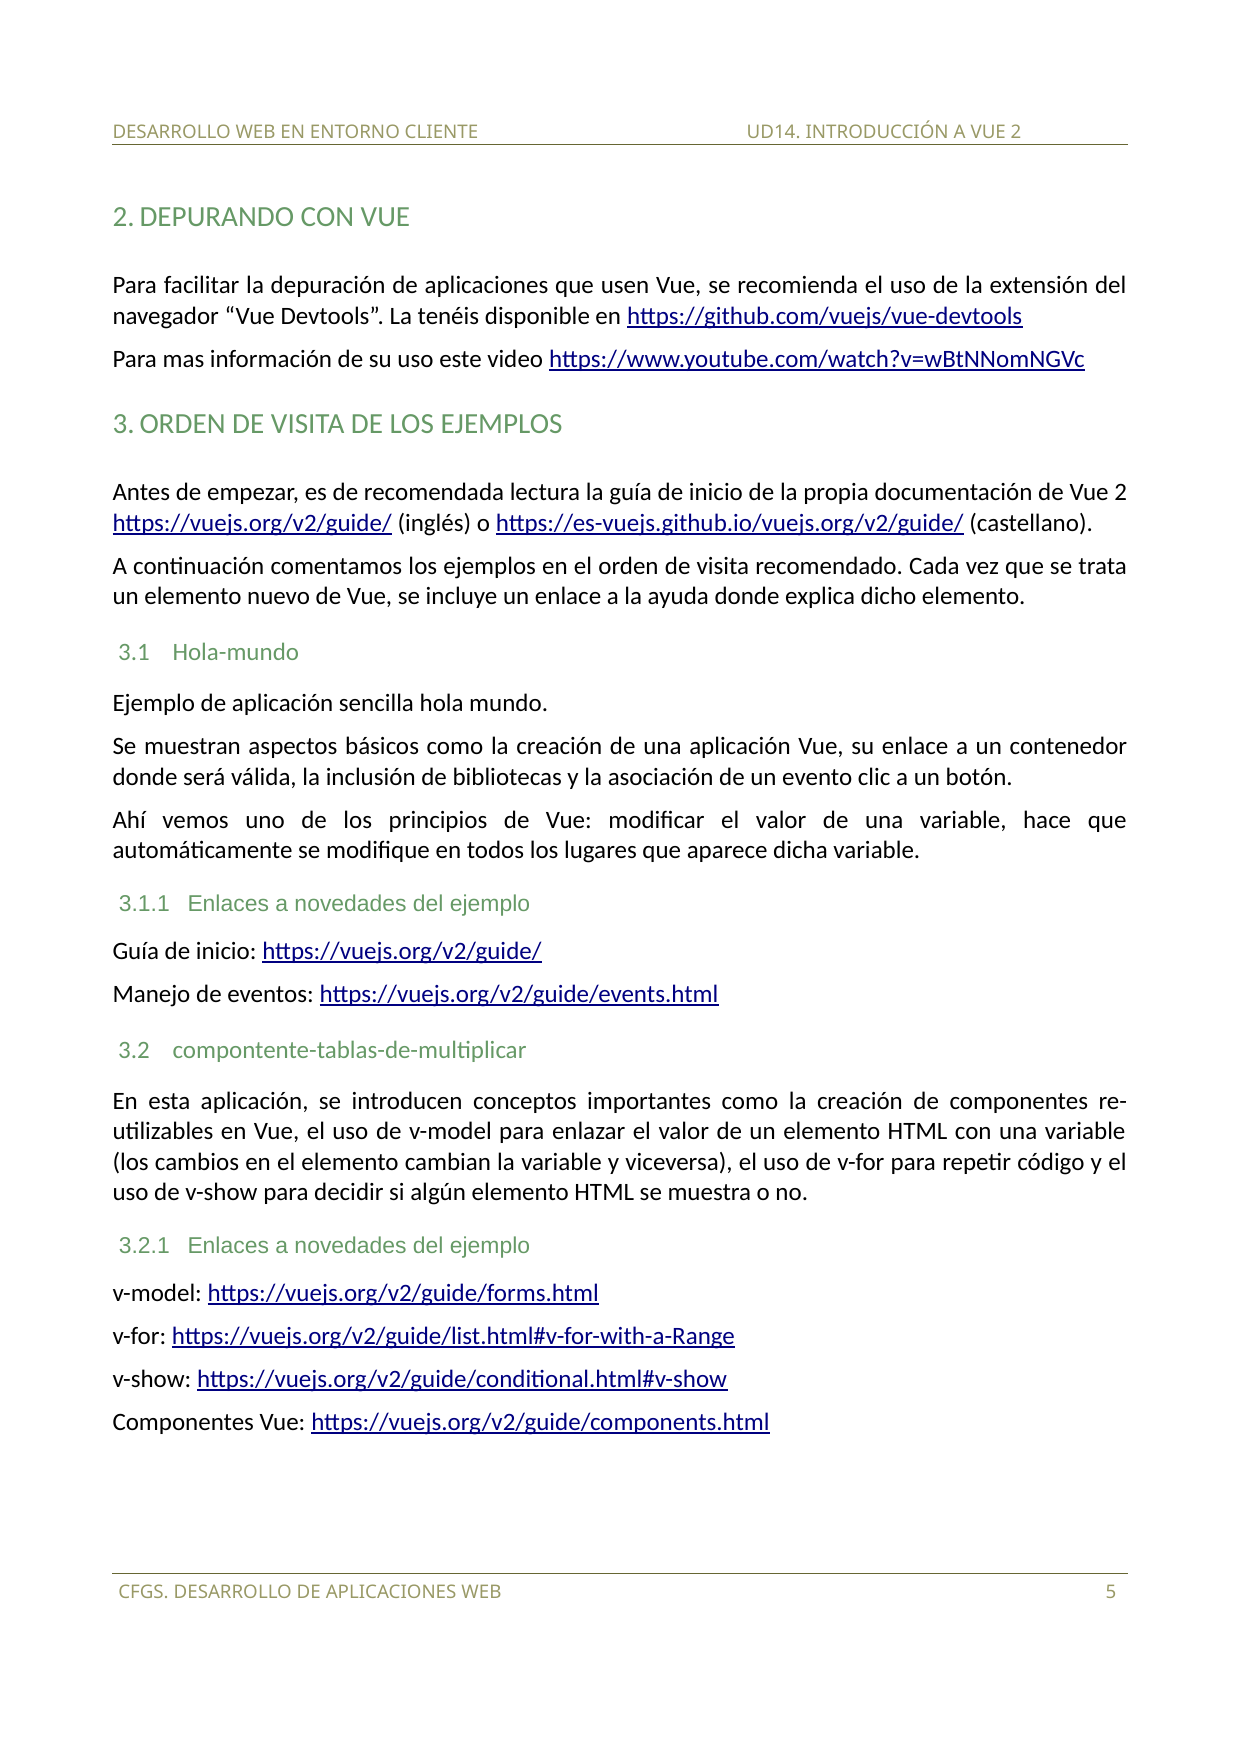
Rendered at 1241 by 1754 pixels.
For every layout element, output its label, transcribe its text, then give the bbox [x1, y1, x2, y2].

subtitle compontente-tablas-de-multiplicar [112, 1034, 1128, 1064]
text Para facilitar la depuración de aplicaciones que usen Vue, se recomienda el uso de la extensión del navegador “Vue Devtools”. La tenéis disponible en https://github.com/vuejs/vue-devtools [112, 270, 1128, 331]
subtitle Hola-mundo [112, 636, 1128, 667]
text Componentes Vue: https://vuejs.org/v2/guide/components.html [112, 1406, 1128, 1436]
text Guía de inicio: https://vuejs.org/v2/guide/ [112, 935, 1128, 966]
text Antes de empezar, es de recomendada lectura la guía de inicio de la propia documentación de Vue 2 https://vuejs.org/v2/guide/ (inglés) o https://es-vuejs.github.io/vuejs.org/v2/guide/ (castellano). [112, 477, 1128, 538]
text Ahí vemos uno de los principios de Vue: modificar el valor de una variable, hace que automáticamente se modifique en todos los lugares que aparece dicha variable. [112, 804, 1128, 865]
text A continuación comentamos los ejemplos en el orden de visita recomendado. Cada vez que se trata un elemento nuevo de Vue, se incluye un enlace a la ayuda donde explica dicho elemento. [112, 550, 1128, 611]
subtitle Enlaces a novedades del ejemplo [112, 890, 1128, 917]
subtitle Depurando con Vue [112, 198, 1128, 234]
text v-for: https://vuejs.org/v2/guide/list.html#v-for-with-a-Range [112, 1320, 1128, 1351]
text v-model: https://vuejs.org/v2/guide/forms.html [112, 1277, 1128, 1308]
text Manejo de eventos: https://vuejs.org/v2/guide/events.html [112, 978, 1128, 1008]
subtitle Orden de visita de los ejemplos [112, 405, 1128, 441]
text En esta aplicación, se introducen conceptos importantes como la creación de componentes re-utilizables en Vue, el uso de v-model para enlazar el valor de un elemento HTML con una variable (los cambios en el elemento cambian la variable y viceversa), el uso de v-for para repetir código y el uso de v-show para decidir si algún elemento HTML se muestra o no. [112, 1085, 1128, 1207]
text Para mas información de su uso este video https://www.youtube.com/watch?v=wBtNNomNGVc [112, 343, 1128, 374]
text Ejemplo de aplicación sencilla hola mundo. [112, 688, 1128, 718]
subtitle Enlaces a novedades del ejemplo [112, 1232, 1128, 1259]
text v-show: https://vuejs.org/v2/guide/conditional.html#v-show [112, 1363, 1128, 1393]
text Se muestran aspectos básicos como la creación de una aplicación Vue, su enlace a un contenedor donde será válida, la inclusión de bibliotecas y la asociación de un evento clic a un botón. [112, 731, 1128, 792]
